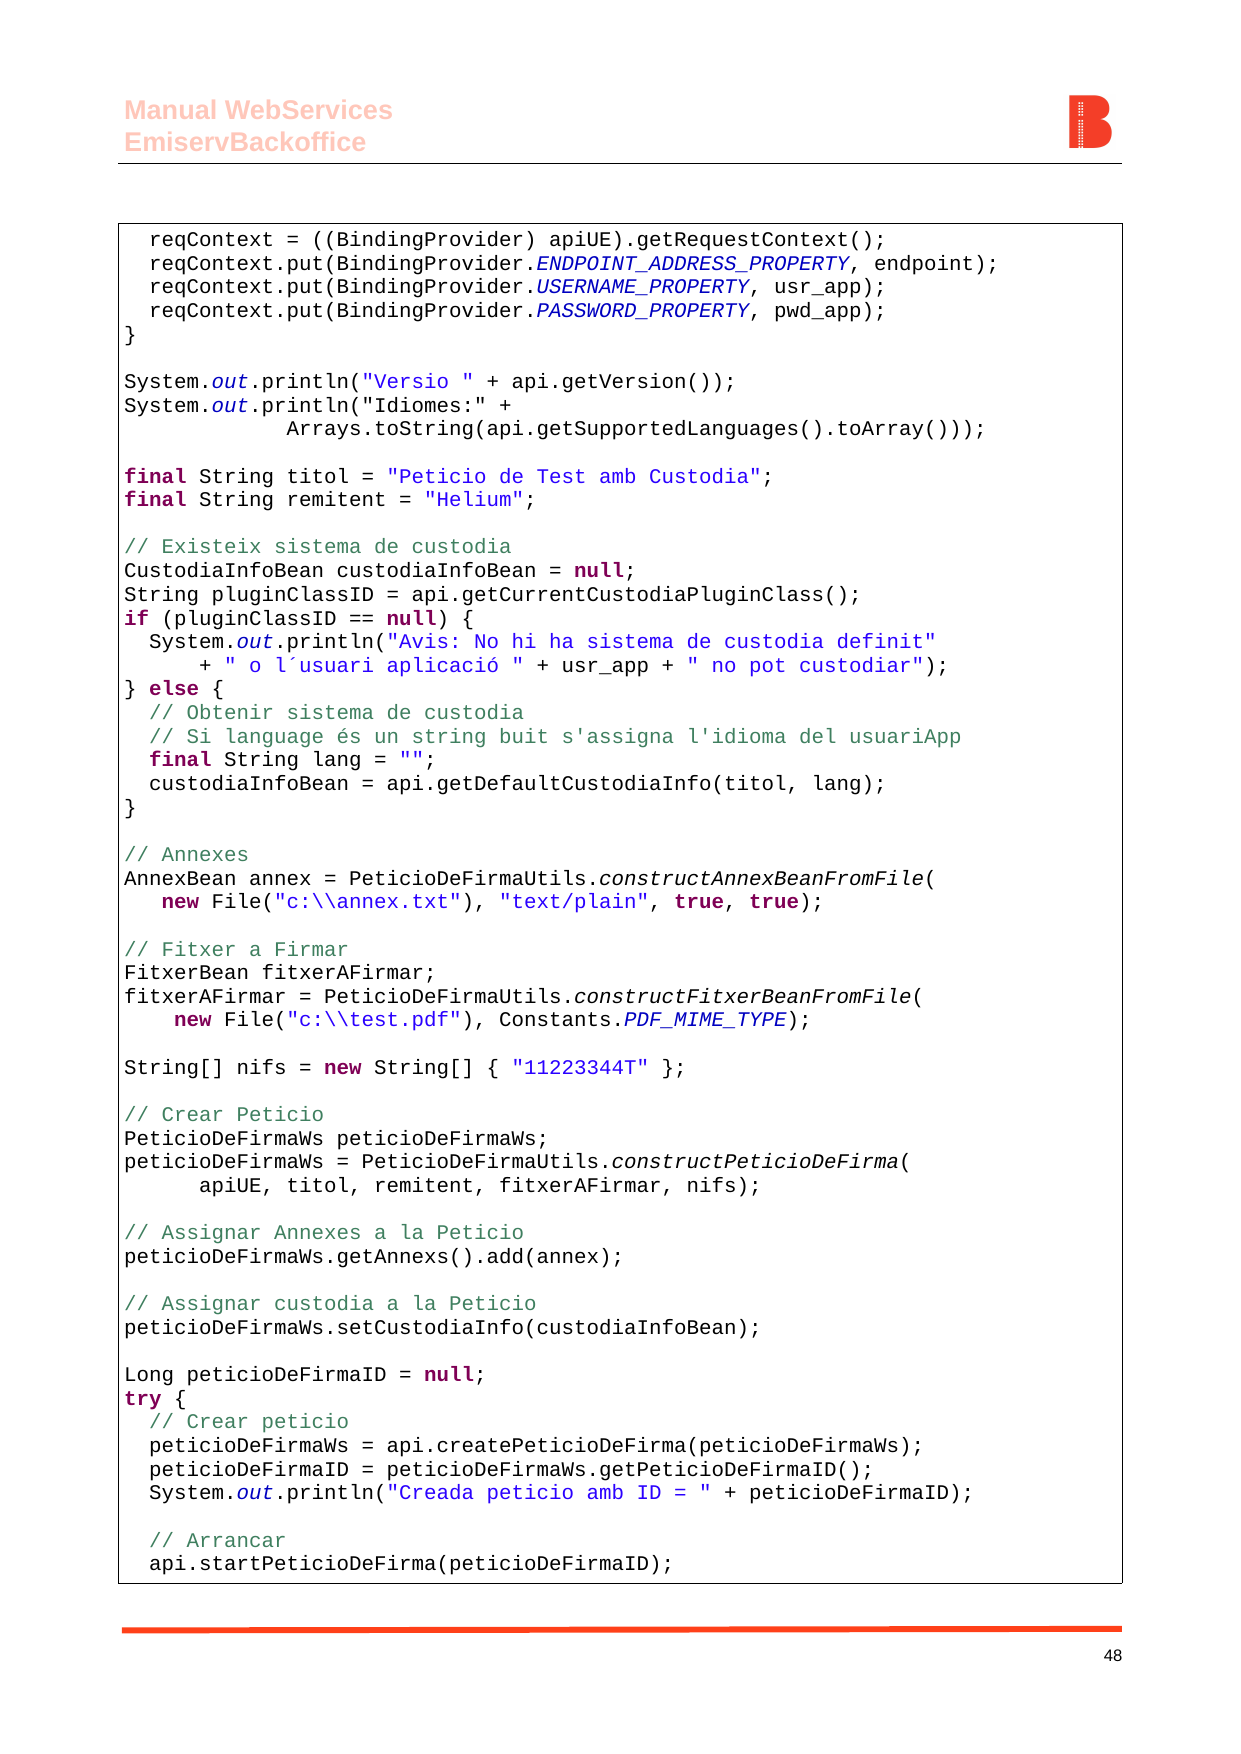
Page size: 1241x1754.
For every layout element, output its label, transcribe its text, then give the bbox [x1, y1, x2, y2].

picture [1063, 94, 1117, 150]
table_header reqContext = ((BindingProvider) apiUE).getRequestContext(); reqContext.put(BindingProvider.ENDPOINT_ADDRESS_PROPERTY, endpoint); reqContext.put(BindingProvider.USERNAME_PROPERTY, usr_app); reqContext.put(BindingProvider.PASSWORD_PROPERTY, pwd_app); } System.out.println("Versio " + api.getVersion()); System.out.println("Idiomes:" + Arrays.toString(api.getSupportedLanguages().toArray())); final String titol = "Peticio de Test amb Custodia"; final String remitent = "Helium"; // Existeix sistema de custodia CustodiaInfoBean custodiaInfoBean = null; String pluginClassID = api.getCurrentCustodiaPluginClass(); if (pluginClassID == null) { System.out.println("Avis: No hi ha sistema de custodia definit" + " o l´usuari aplicació " + usr_app + " no pot custodiar"); } else { // Obtenir sistema de custodia // Si language és un string buit s'assigna l'idioma del usuariApp final String lang = ""; custodiaInfoBean = api.getDefaultCustodiaInfo(titol, lang); } // Annexes AnnexBean annex = PeticioDeFirmaUtils.constructAnnexBeanFromFile( new File("c:\\annex.txt"), "text/plain", true, true); // Fitxer a Firmar FitxerBean fitxerAFirmar; fitxerAFirmar = PeticioDeFirmaUtils.constructFitxerBeanFromFile( new File("c:\\test.pdf"), Constants.PDF_MIME_TYPE); String[] nifs = new String[] { "11223344T" }; // Crear Peticio PeticioDeFirmaWs peticioDeFirmaWs; peticioDeFirmaWs = PeticioDeFirmaUtils.constructPeticioDeFirma( apiUE, titol, remitent, fitxerAFirmar, nifs); // Assignar Annexes a la Peticio peticioDeFirmaWs.getAnnexs().add(annex); // Assignar custodia a la Peticio peticioDeFirmaWs.setCustodiaInfo(custodiaInfoBean); Long peticioDeFirmaID = null; try { // Crear peticio peticioDeFirmaWs = api.createPeticioDeFirma(peticioDeFirmaWs); peticioDeFirmaID = peticioDeFirmaWs.getPeticioDeFirmaID(); System.out.println("Creada peticio amb ID = " + peticioDeFirmaID); // Arrancar api.startPeticioDeFirma(peticioDeFirmaID); [119, 224, 1122, 1583]
